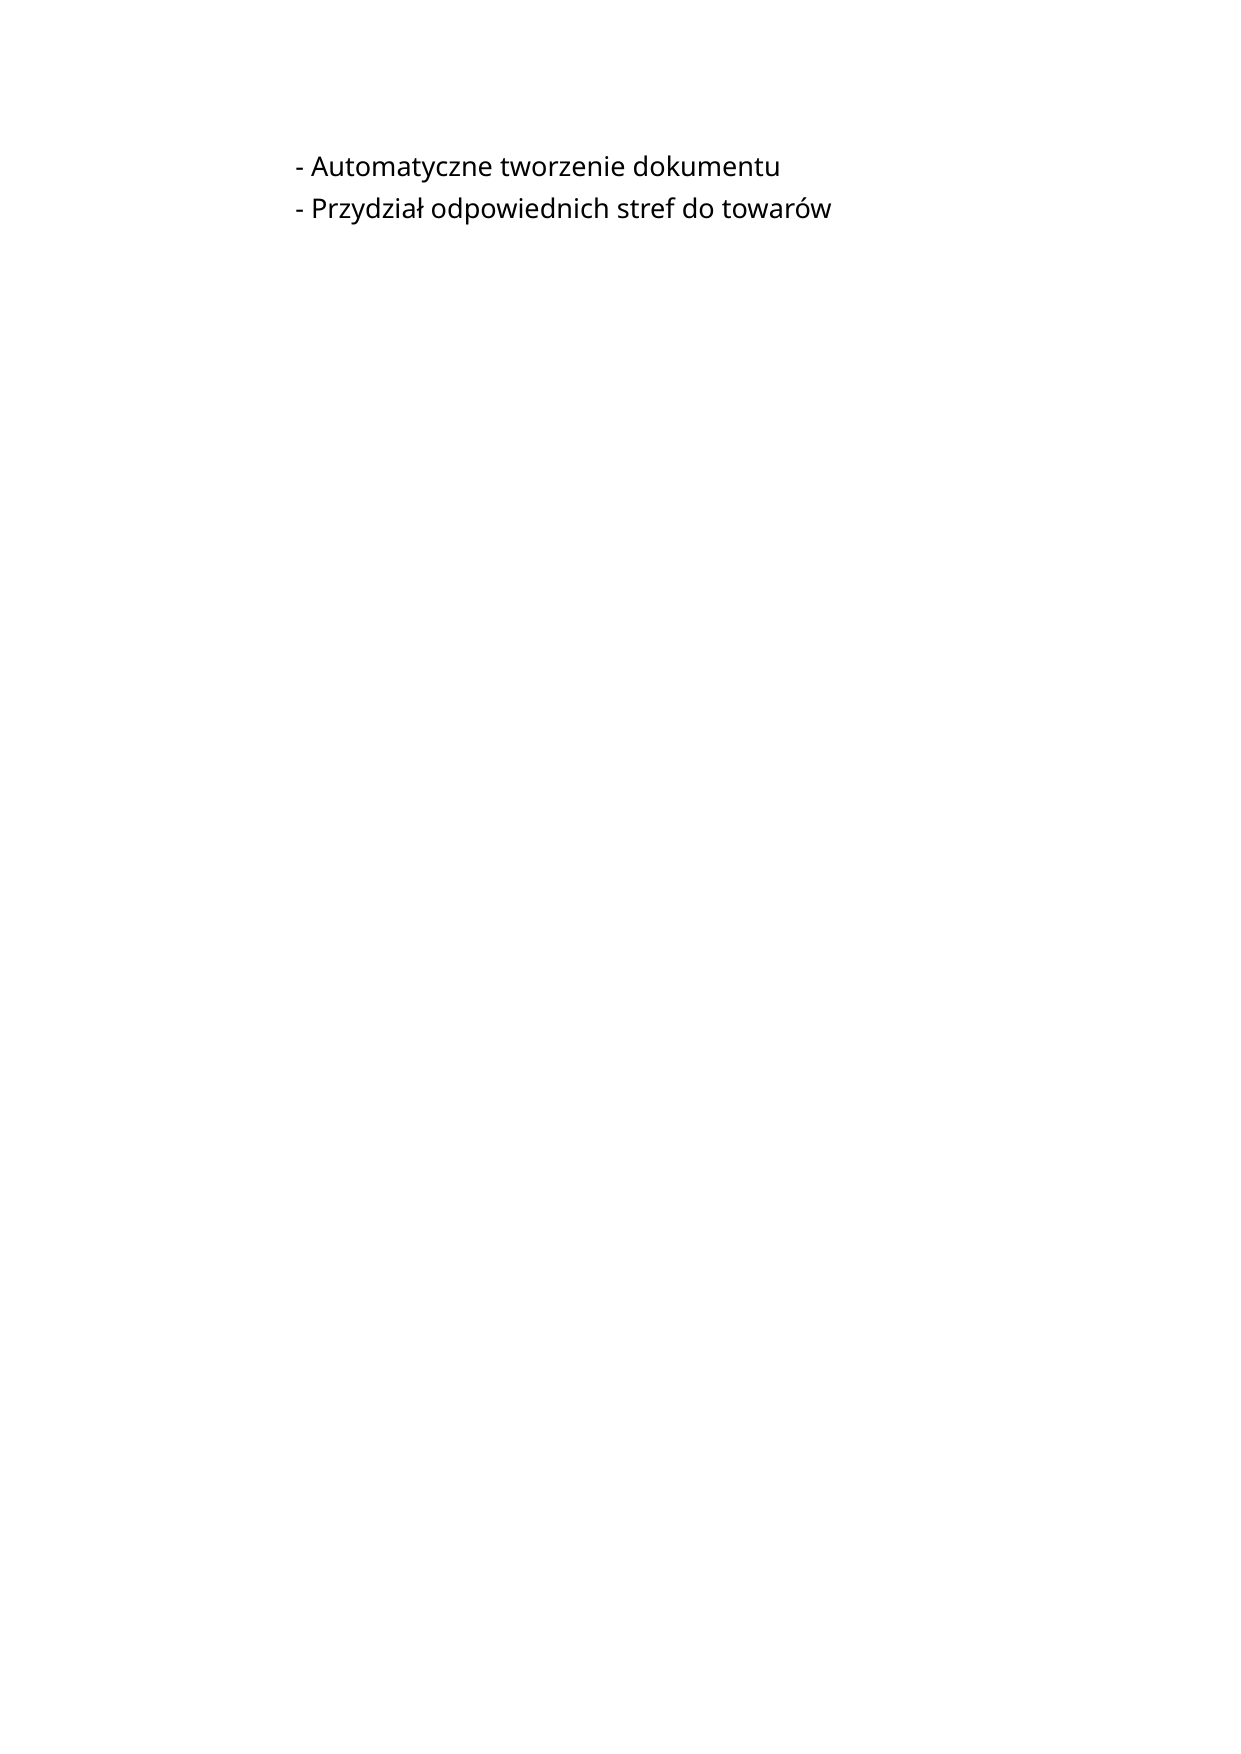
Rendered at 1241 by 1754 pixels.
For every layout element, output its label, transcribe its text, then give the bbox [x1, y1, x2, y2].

list - Przydział odpowiednich stref do towarów [295, 190, 1093, 227]
list - Automatyczne tworzenie dokumentu [295, 148, 1093, 184]
